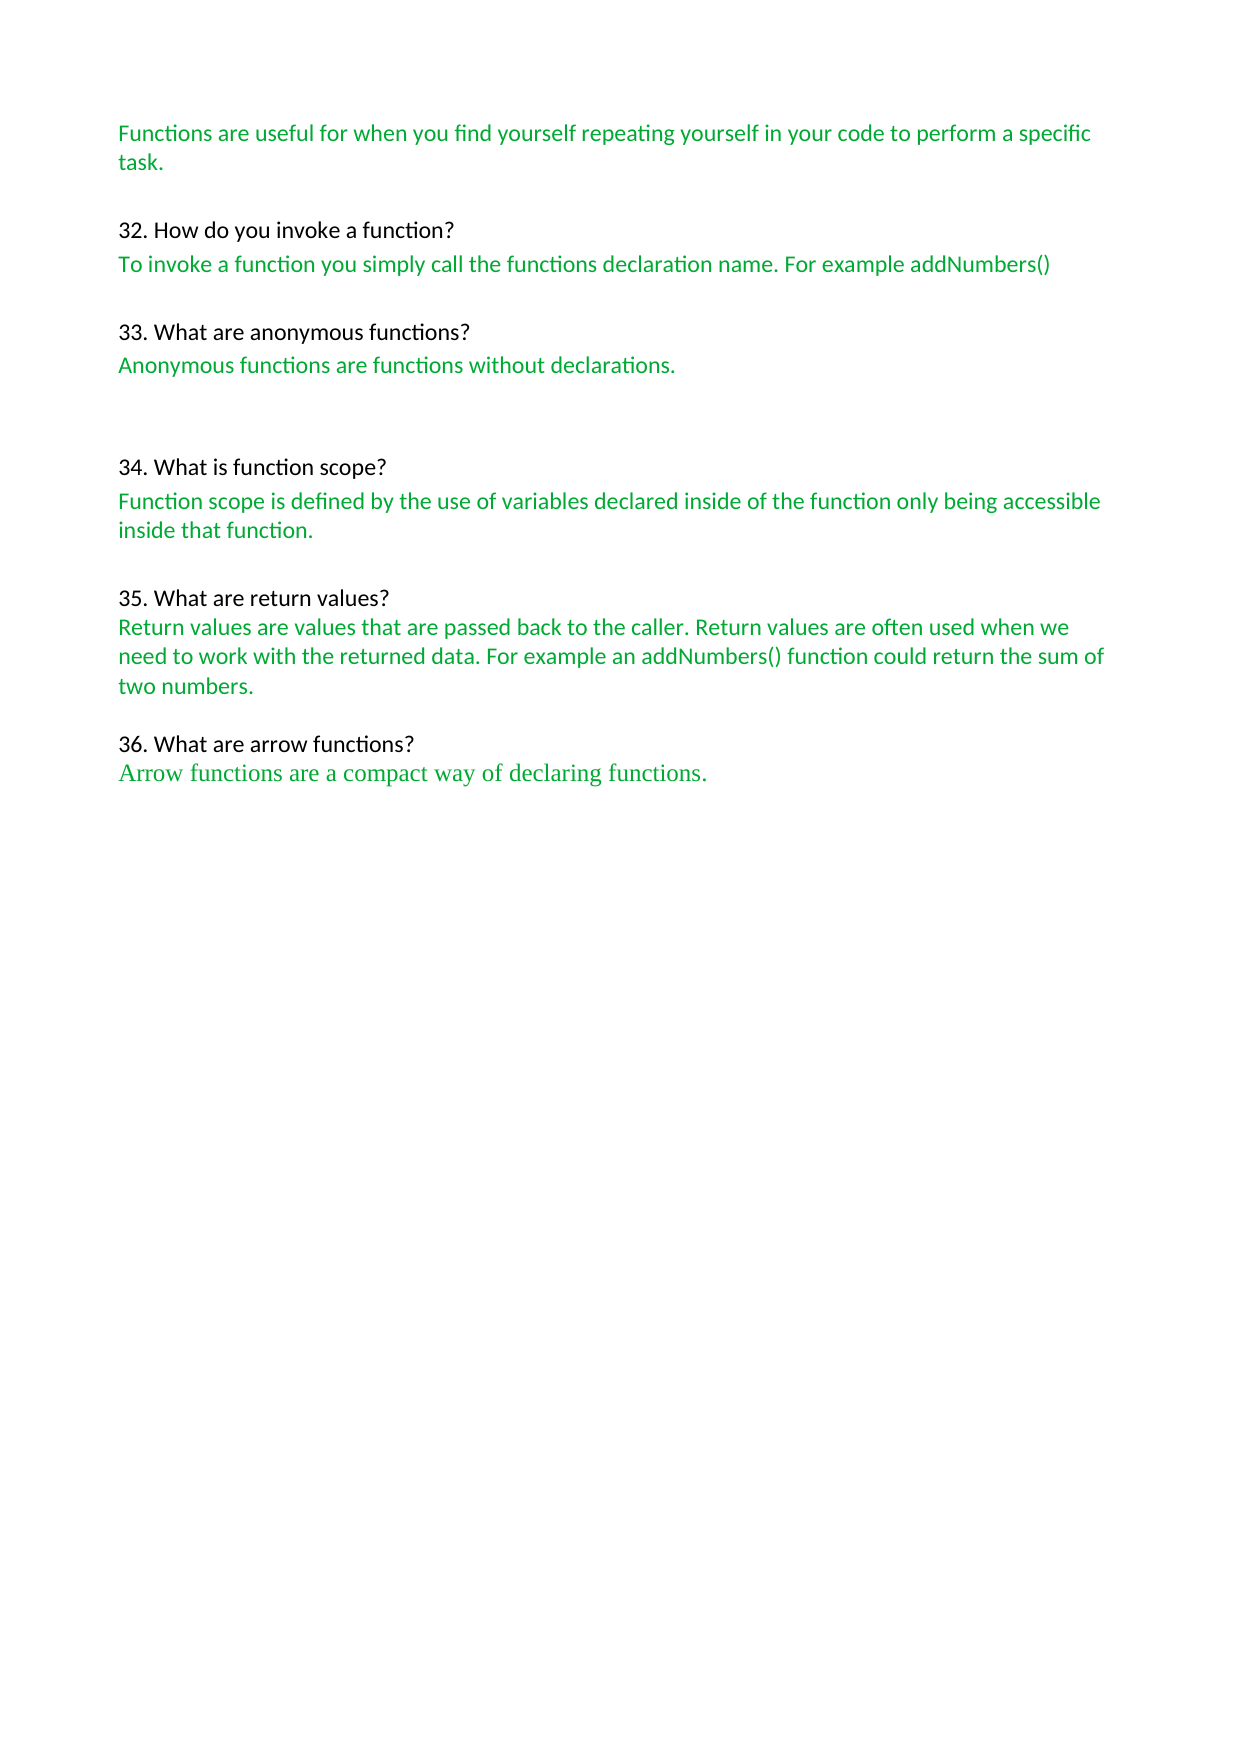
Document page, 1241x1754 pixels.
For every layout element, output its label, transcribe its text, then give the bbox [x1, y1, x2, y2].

text Anonymous functions are functions without declarations. [118, 351, 1122, 380]
text 34. What is function scope? [118, 452, 1122, 481]
text Arrow functions are a compact way of declaring functions. [118, 758, 1122, 787]
text Function scope is defined by the use of variables declared inside of the function only being accessible inside that function. [118, 486, 1122, 544]
text Functions are useful for when you find yourself repeating yourself in your code to perform a specific task. [118, 118, 1122, 177]
text Return values are values that are passed back to the caller. Return values are often used when we need to work with the returned data. For example an addNumbers() function could return the sum of two numbers. [118, 612, 1122, 700]
text 35. What are return values? [118, 583, 1122, 612]
text 32. How do you invoke a function? [118, 215, 1122, 244]
text 33. What are anonymous functions? [118, 317, 1122, 346]
text 36. What are arrow functions? [118, 729, 1122, 758]
text To invoke a function you simply call the functions declaration name. For example addNumbers() [118, 249, 1122, 278]
